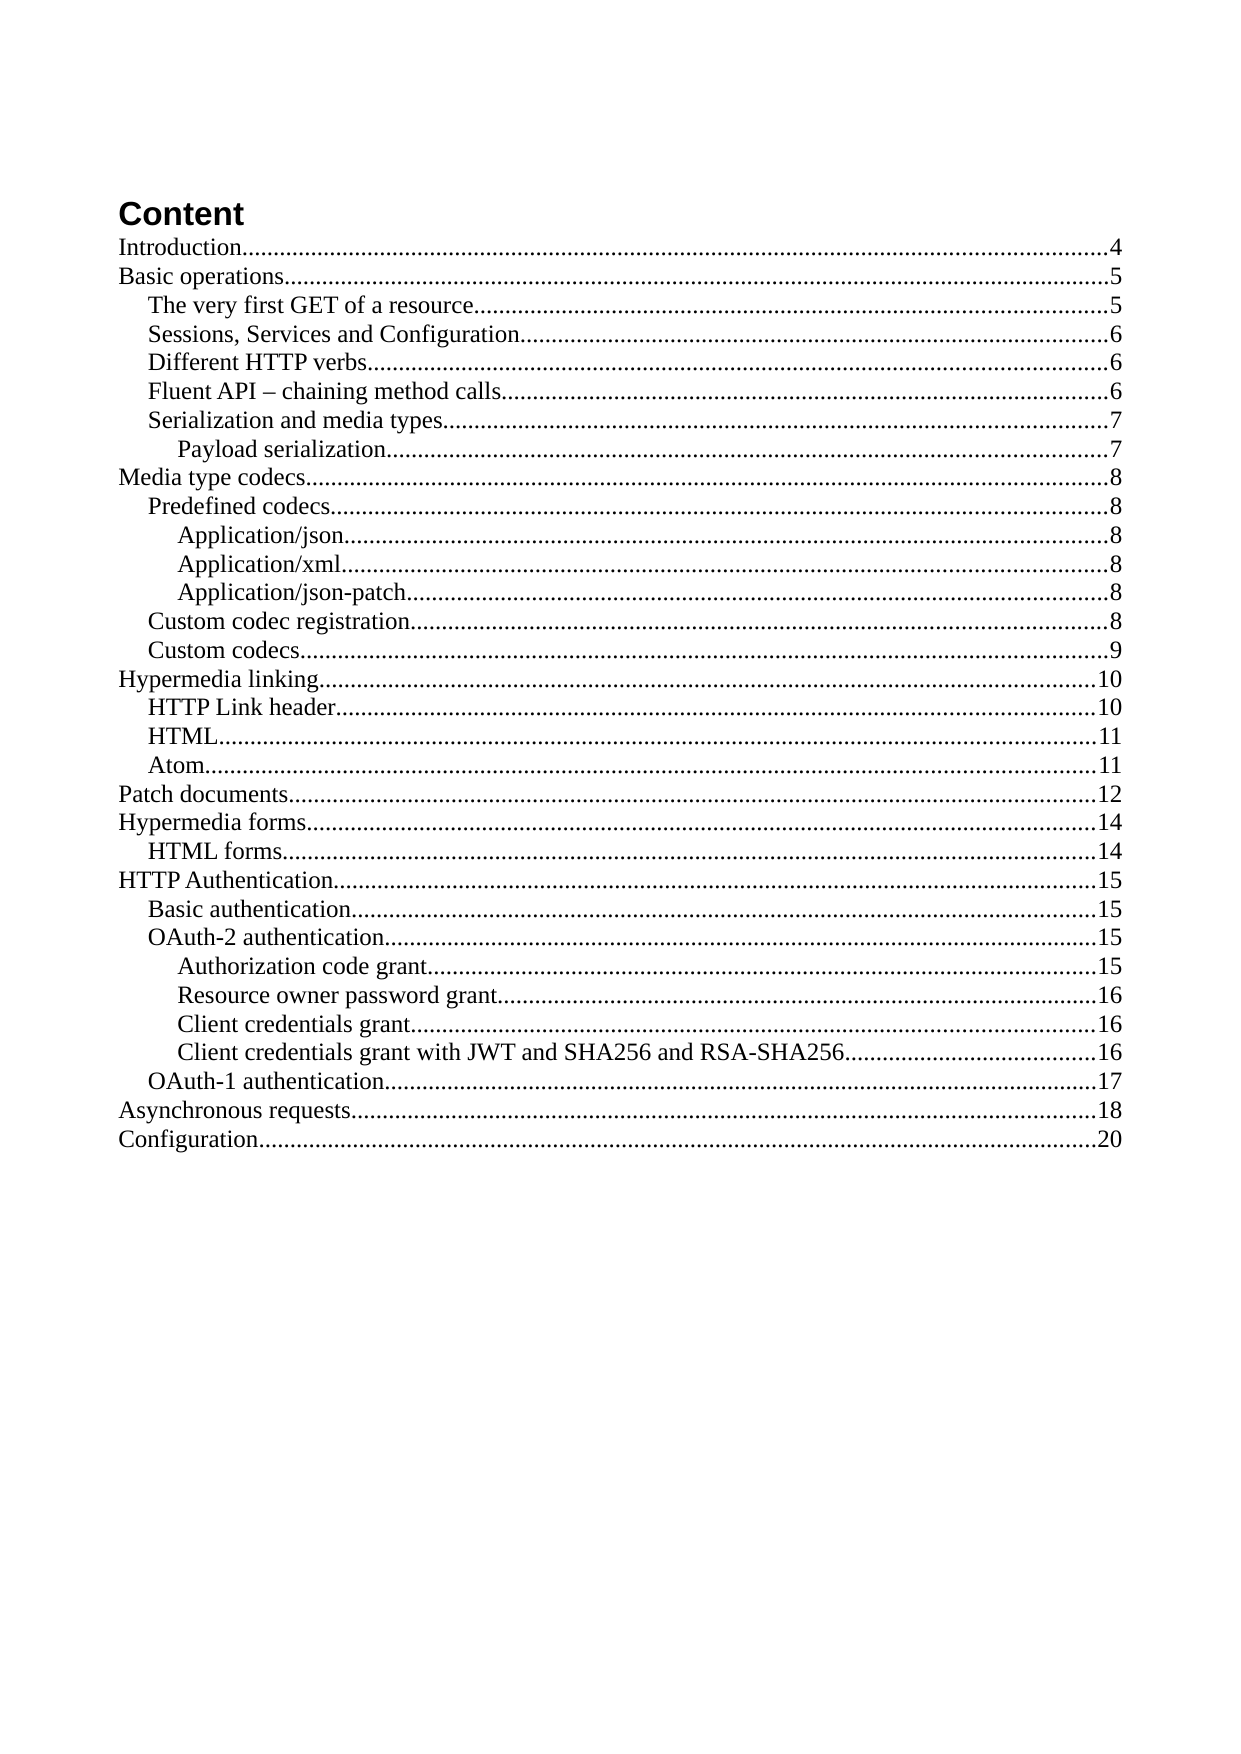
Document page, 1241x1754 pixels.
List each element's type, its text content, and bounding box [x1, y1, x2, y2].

text Basic authentication 15 [148, 894, 1122, 922]
text Asynchronous requests 18 [118, 1095, 1122, 1124]
text Fluent API – chaining method calls 6 [148, 376, 1122, 405]
text Application/xml 8 [177, 549, 1122, 577]
text The very first GET of a resource 5 [148, 290, 1122, 319]
text Predefined codecs 8 [148, 491, 1122, 520]
text Application/json 8 [177, 520, 1122, 549]
text Configuration 20 [118, 1124, 1122, 1152]
text HTML 11 [148, 721, 1122, 750]
text Application/json-patch 8 [177, 577, 1122, 606]
text Authorization code grant 15 [177, 951, 1122, 980]
text Sessions, Services and Configuration 6 [148, 319, 1122, 347]
text Payload serialization 7 [177, 434, 1122, 462]
text Introduction 4 [118, 232, 1122, 261]
text Client credentials grant 16 [177, 1009, 1122, 1037]
text Basic operations 5 [118, 261, 1122, 290]
subtitle Content [118, 194, 1122, 232]
text Custom codec registration 8 [148, 606, 1122, 635]
text Hypermedia forms 14 [118, 807, 1122, 836]
text Media type codecs 8 [118, 462, 1122, 491]
text HTML forms 14 [148, 836, 1122, 865]
text Custom codecs 9 [148, 635, 1122, 664]
text OAuth-1 authentication 17 [148, 1066, 1122, 1095]
text Patch documents 12 [118, 779, 1122, 807]
text Different HTTP verbs 6 [148, 347, 1122, 376]
text Client credentials grant with JWT and SHA256 and RSA-SHA256 16 [177, 1037, 1122, 1066]
text HTTP Authentication 15 [118, 865, 1122, 894]
text Resource owner password grant 16 [177, 980, 1122, 1009]
text Hypermedia linking 10 [118, 664, 1122, 692]
text Atom 11 [148, 750, 1122, 779]
text HTTP Link header 10 [148, 692, 1122, 721]
text Serialization and media types 7 [148, 405, 1122, 434]
text OAuth-2 authentication 15 [148, 922, 1122, 951]
